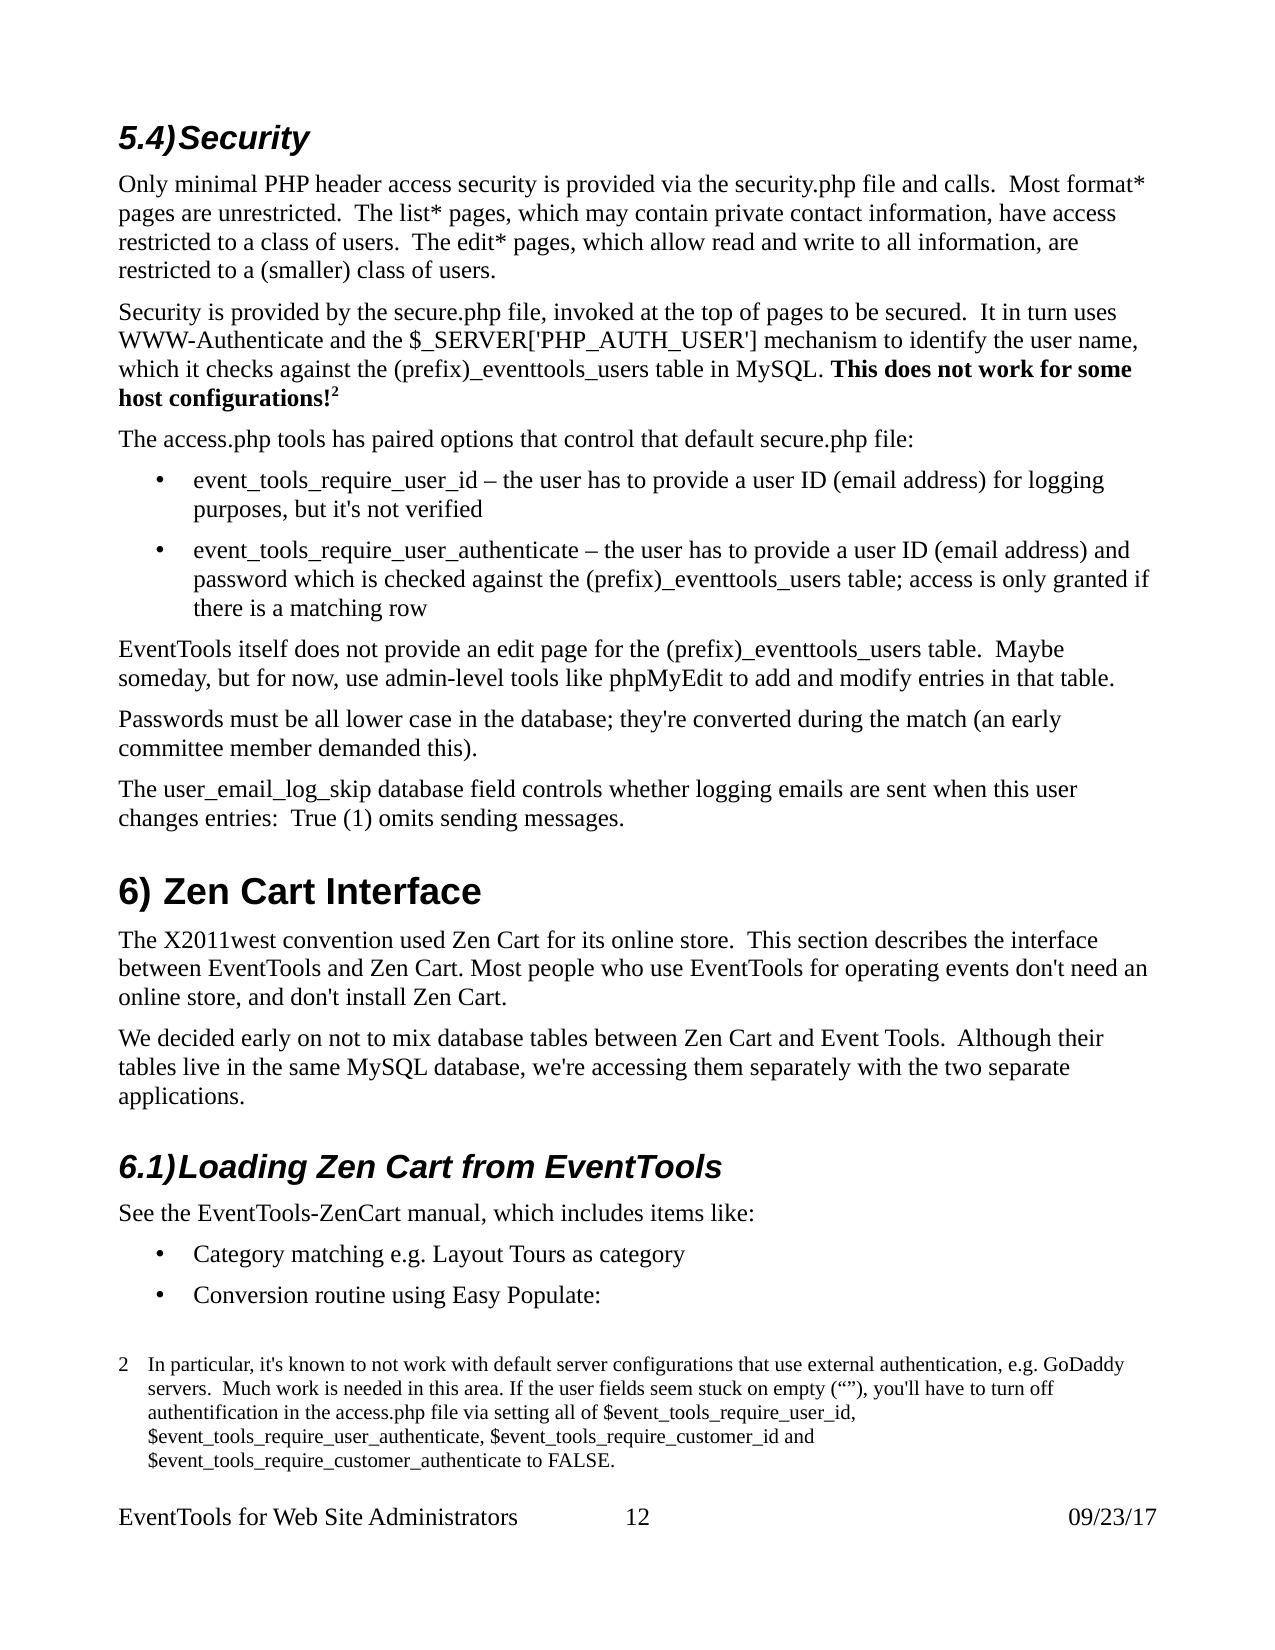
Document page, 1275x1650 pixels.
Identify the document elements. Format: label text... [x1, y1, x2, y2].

text Passwords must be all lower case in the database; they're converted during the match (an early committee member demanded this). [118, 704, 1157, 762]
text We decided early on not to mix database tables between Zen Cart and Event Tools. Although their tables live in the same MySQL database, we're accessing them separately with the two separate applications. [118, 1023, 1157, 1110]
subtitle Loading Zen Cart from EventTools [118, 1147, 1157, 1186]
text Only minimal PHP header access security is provided via the security.php file and calls. Most format* pages are unrestricted. The list* pages, which may contain private contact information, have access restricted to a class of users. The edit* pages, which allow read and write to all information, are restricted to a (smaller) class of users. [118, 169, 1157, 284]
text The user_email_log_skip database field controls whether logging emails are sent when this user changes entries: True (1) omits sending messages. [118, 774, 1157, 832]
text See the EventTools-ZenCart manual, which includes items like: [118, 1198, 1157, 1227]
list Conversion routine using Easy Populate: [156, 1281, 1157, 1309]
list event_tools_require_user_authenticate – the user has to provide a user ID (email address) and password which is checked against the (prefix)_eventtools_users table; access is only granted if there is a matching row [156, 535, 1157, 622]
text Security is provided by the secure.php file, invoked at the top of pages to be secured. It in turn uses WWW-Authenticate and the $_SERVER['PHP_AUTH_USER'] mechanism to identify the user name, which it checks against the (prefix)_eventtools_users table in MySQL. This does not work for some host configurations! [118, 297, 1157, 412]
list Category matching e.g. Layout Tours as category [156, 1239, 1157, 1268]
text In particular, it's known to not work with default server configurations that use external authentication, e.g. GoDaddy servers. Much work is needed in this area. If the user fields seem stuck on empty (“”), you'll have to turn off authentification in the access.php file via setting all of $event_tools_require_user_id, $event_tools_require_user_authenticate, $event_tools_require_customer_id and $event_tools_require_customer_authenticate to FALSE. [118, 1352, 1157, 1472]
subtitle Zen Cart Interface [118, 869, 1157, 912]
text EventTools itself does not provide an edit page for the (prefix)_eventtools_users table. Maybe someday, but for now, use admin-level tools like phpMyEdit to add and modify entries in that table. [118, 634, 1157, 692]
text The X2011west convention used Zen Cart for its online store. This section describes the interface between EventTools and Zen Cart. Most people who use EventTools for operating events don't need an online store, and don't install Zen Cart. [118, 925, 1157, 1011]
text The access.php tools has paired options that control that default secure.php file: [118, 424, 1157, 453]
subtitle Security [118, 118, 1157, 157]
list event_tools_require_user_id – the user has to provide a user ID (email address) for logging purposes, but it's not verified [156, 465, 1157, 523]
